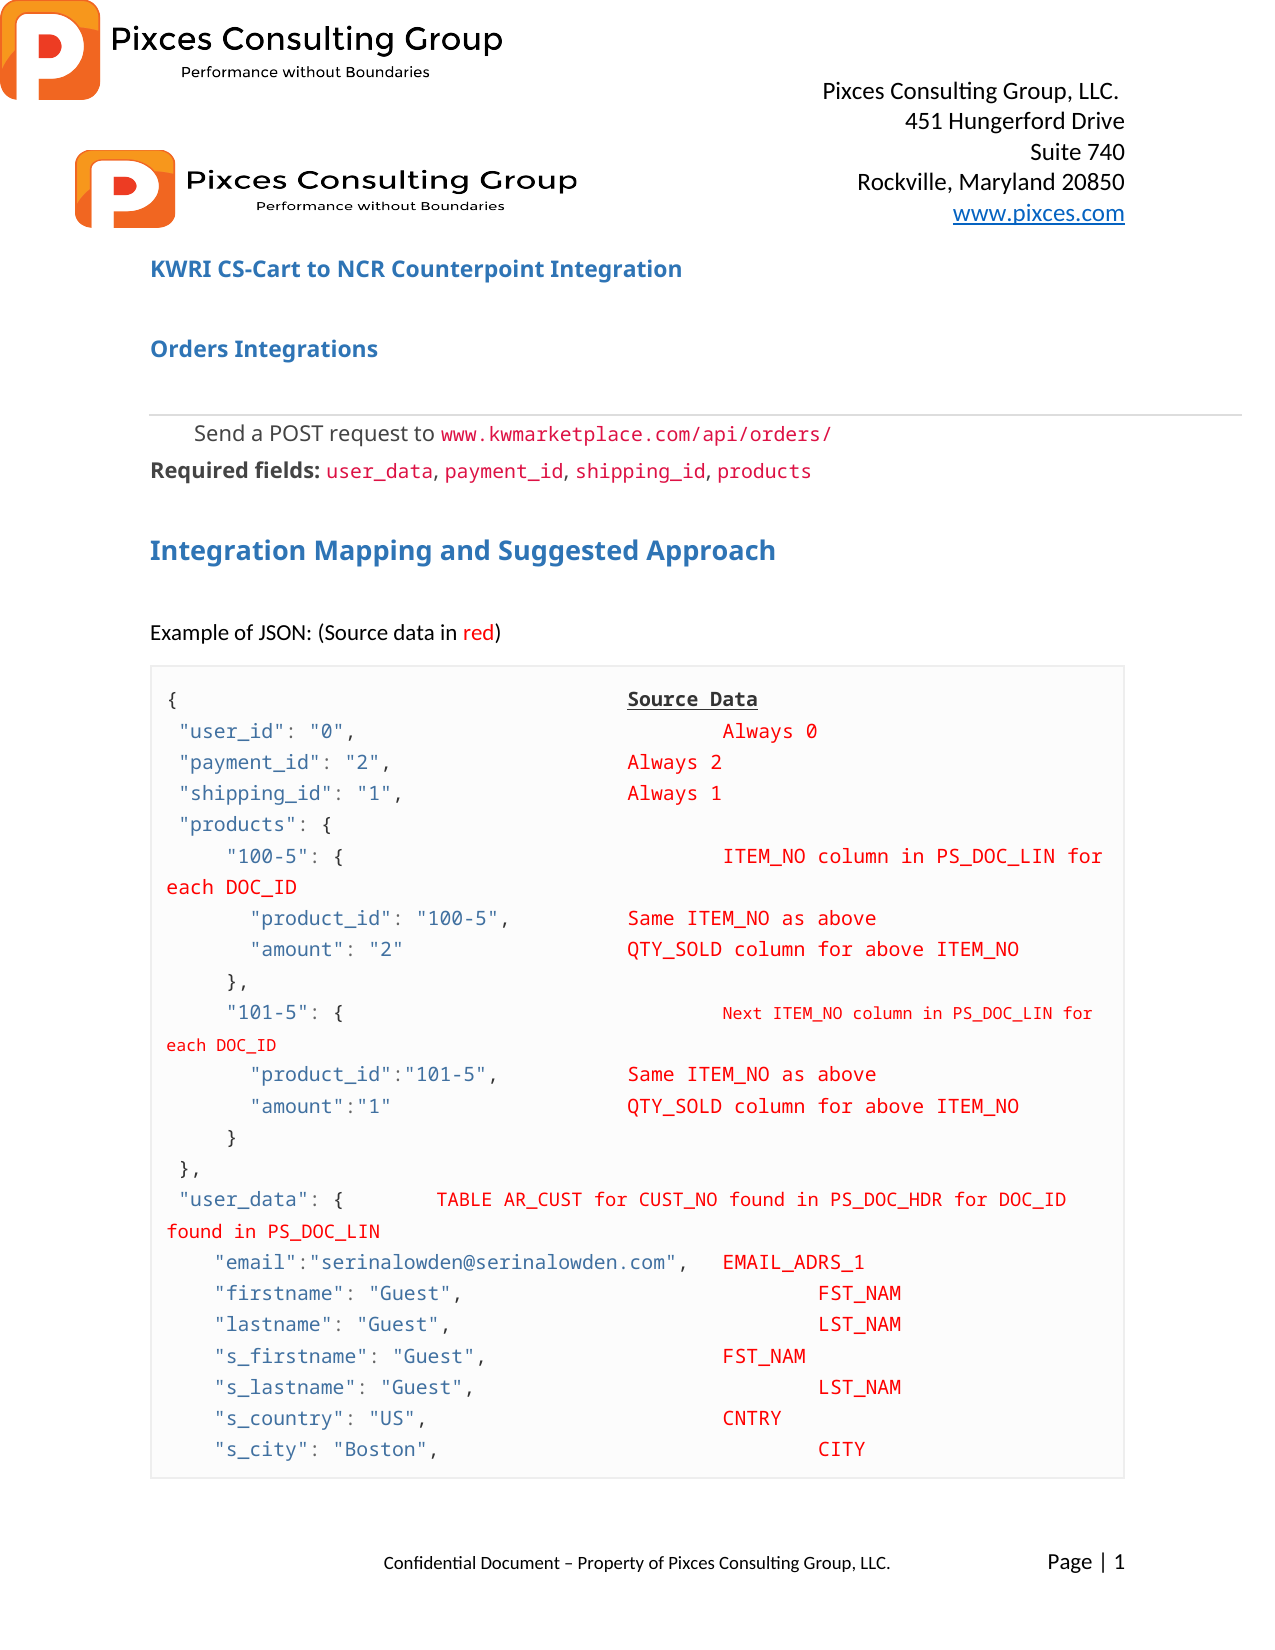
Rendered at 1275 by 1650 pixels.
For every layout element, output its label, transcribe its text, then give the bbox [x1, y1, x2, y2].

picture [75, 150, 577, 228]
text "user_id": "0", Always 0 [152, 696, 1123, 728]
text "s_country": "US", CNTRY [152, 1384, 1123, 1415]
text "101-5": { Next ITEM_NO column in PS_DOC_LIN for each DOC_ID [152, 978, 1123, 1040]
text }, [689, 946, 695, 955]
text }, [630, 946, 636, 955]
text Required fields: user_data, payment_id, shipping_id, products [150, 450, 1125, 485]
text "products": { [152, 790, 1123, 821]
text } [772, 1103, 777, 1112]
text }, [288, 947, 294, 955]
text "firstname": "Guest", FST_NAM [152, 1259, 1123, 1290]
text } [832, 1104, 838, 1112]
text "user_data": { TABLE AR_CUST for CUST_NO found in PS_DOC_HDR for DOC_ID found in PS_DOC_LIN [152, 1165, 1123, 1228]
table_header [149, 416, 192, 450]
text } [689, 1103, 695, 1112]
text } [713, 1103, 719, 1111]
table_header Send a POST request to www.kwmarketplace.com/api/orders/ [193, 416, 1242, 450]
subtitle Integration Mapping and Suggested Approach [150, 532, 1125, 568]
text "email":"serinalowden@serinalowden.com", EMAIL_ADRS_1 [152, 1228, 1123, 1259]
text }, [879, 946, 885, 955]
text }, [832, 947, 838, 955]
text "payment_id": "2", Always 2 [152, 728, 1123, 759]
subtitle KWRI CS-Cart to NCR Counterpoint Integration [150, 253, 1125, 284]
text }, [152, 1134, 1123, 1165]
text }, [749, 947, 755, 955]
text "s_lastname": "Guest", LST_NAM [152, 1353, 1123, 1384]
text }, [300, 946, 305, 955]
text { Source Data [152, 667, 1123, 696]
text "100-5": { ITEM_NO column in PS_DOC_LIN for each DOC_ID [152, 821, 1123, 884]
text }, [1010, 946, 1016, 955]
text }, [891, 947, 897, 955]
text } [152, 1103, 1123, 1134]
text "amount": "2" QTY_SOLD column for above ITEM_NO [152, 915, 1123, 946]
text }, [903, 946, 909, 953]
text "s_city": "Boston", CITY [152, 1415, 1123, 1477]
text "product_id": "100-5", Same ITEM_NO as above [152, 884, 1123, 915]
picture [0, 0, 502, 100]
text "product_id":"101-5", Same ITEM_NO as above [152, 1040, 1123, 1071]
text "amount":"1" QTY_SOLD column for above ITEM_NO [152, 1071, 1123, 1103]
text "lastname": "Guest", LST_NAM [152, 1290, 1123, 1321]
text }, [713, 946, 719, 954]
text } [903, 1103, 909, 1110]
text } [288, 1104, 294, 1112]
text }, [152, 946, 1123, 978]
text } [630, 1103, 636, 1112]
text } [749, 1104, 755, 1112]
text "shipping_id": "1", Always 1 [152, 759, 1123, 790]
text } [879, 1103, 885, 1112]
text } [1010, 1103, 1016, 1112]
text Example of JSON: (Source data in red) [150, 618, 1125, 646]
text "s_firstname": "Guest", FST_NAM [152, 1321, 1123, 1353]
text }, [772, 946, 777, 955]
text } [300, 1103, 305, 1112]
text } [891, 1104, 897, 1112]
subtitle Orders Integrations [150, 333, 1125, 364]
